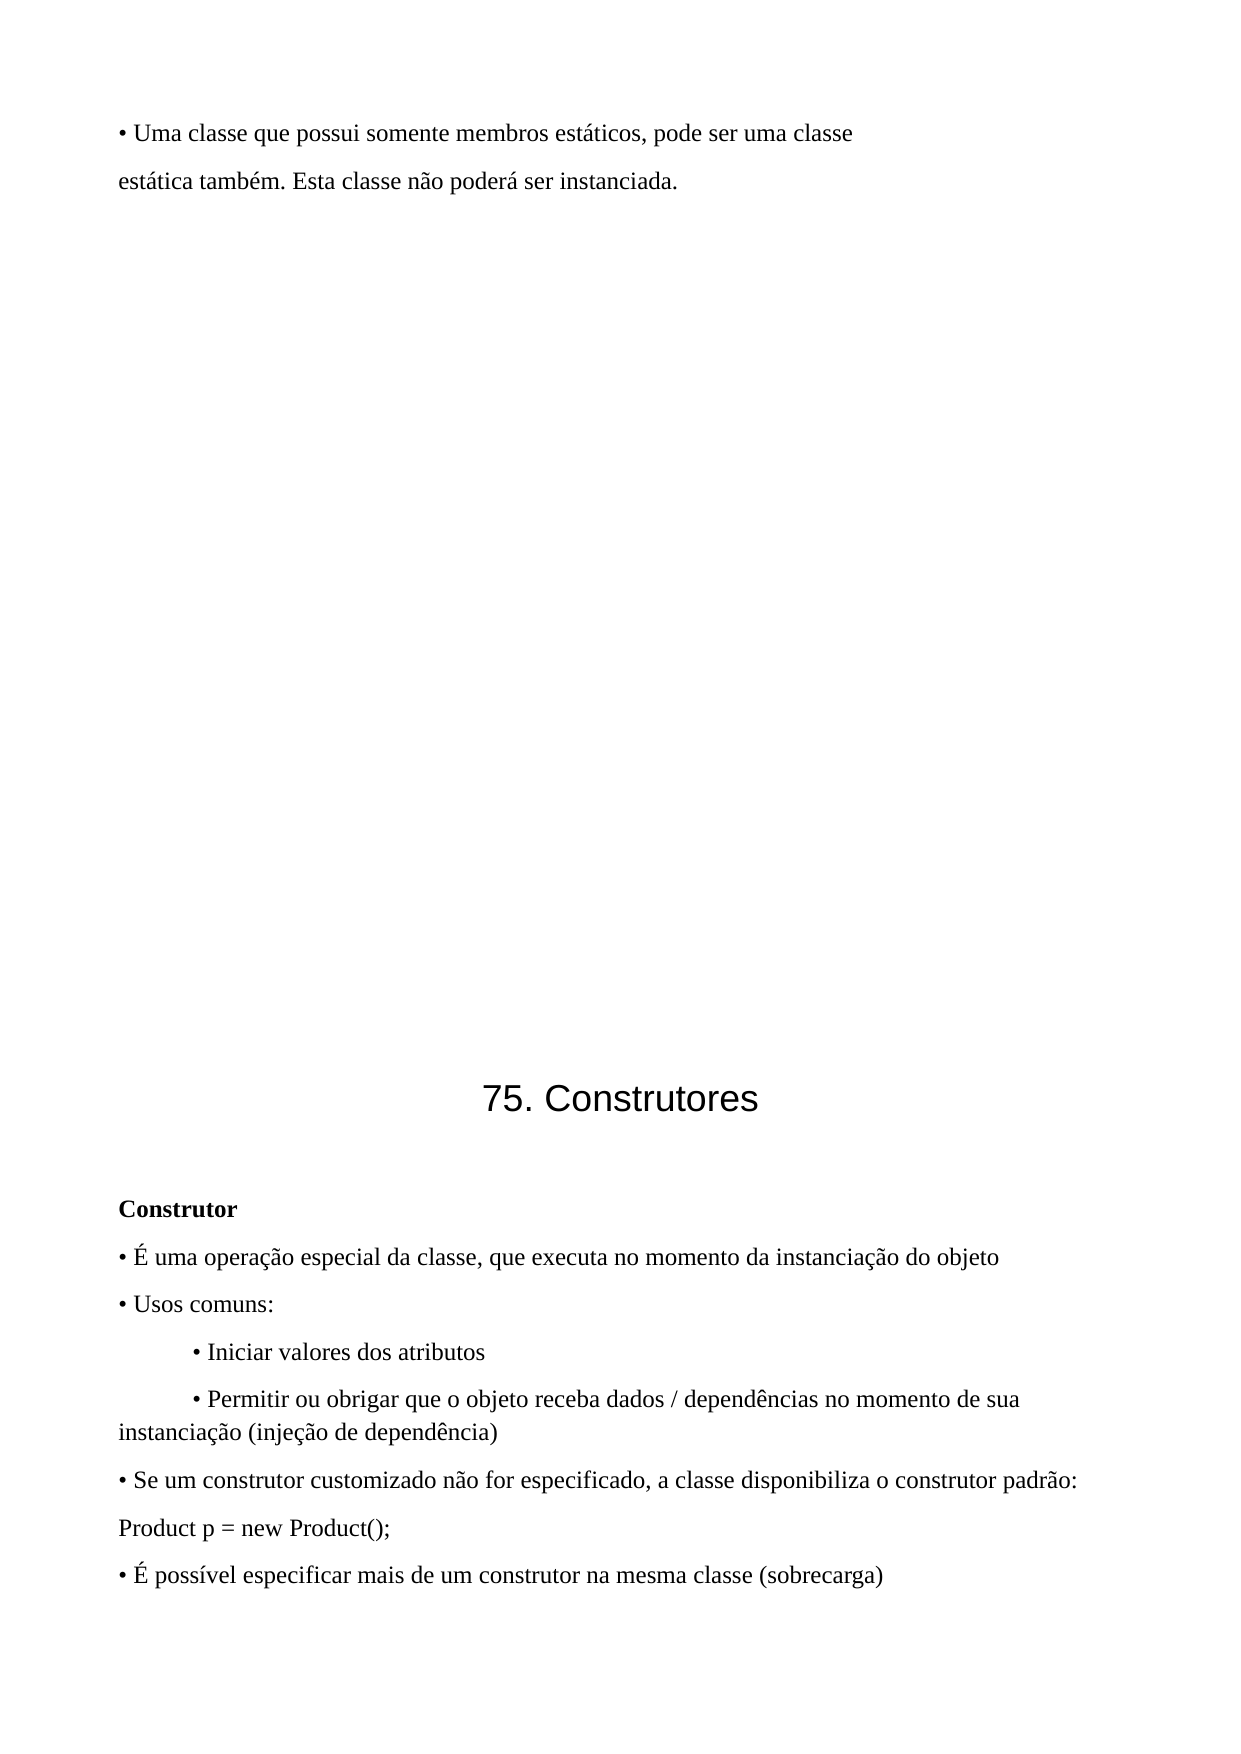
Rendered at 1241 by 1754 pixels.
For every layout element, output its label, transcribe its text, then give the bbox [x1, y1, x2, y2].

text • Se um construtor customizado não for especificado, a classe disponibiliza o construtor padrão: [118, 1465, 1122, 1494]
text • Iniciar valores dos atributos [118, 1337, 1122, 1366]
text Product p = new Product(); [118, 1513, 1122, 1541]
text Construtor [118, 1194, 1122, 1223]
text • Permitir ou obrigar que o objeto receba dados / dependências no momento de sua instanciação (injeção de dependência) [118, 1384, 1122, 1446]
text • É possível especificar mais de um construtor na mesma classe (sobrecarga) [118, 1560, 1122, 1589]
subtitle 75. Construtores [118, 1076, 1122, 1119]
text • É uma operação especial da classe, que executa no momento da instanciação do objeto [118, 1242, 1122, 1270]
text • Uma classe que possui somente membros estáticos, pode ser uma classe [118, 118, 1122, 147]
text • Usos comuns: [118, 1289, 1122, 1318]
text estática também. Esta classe não poderá ser instanciada. [118, 166, 1122, 194]
